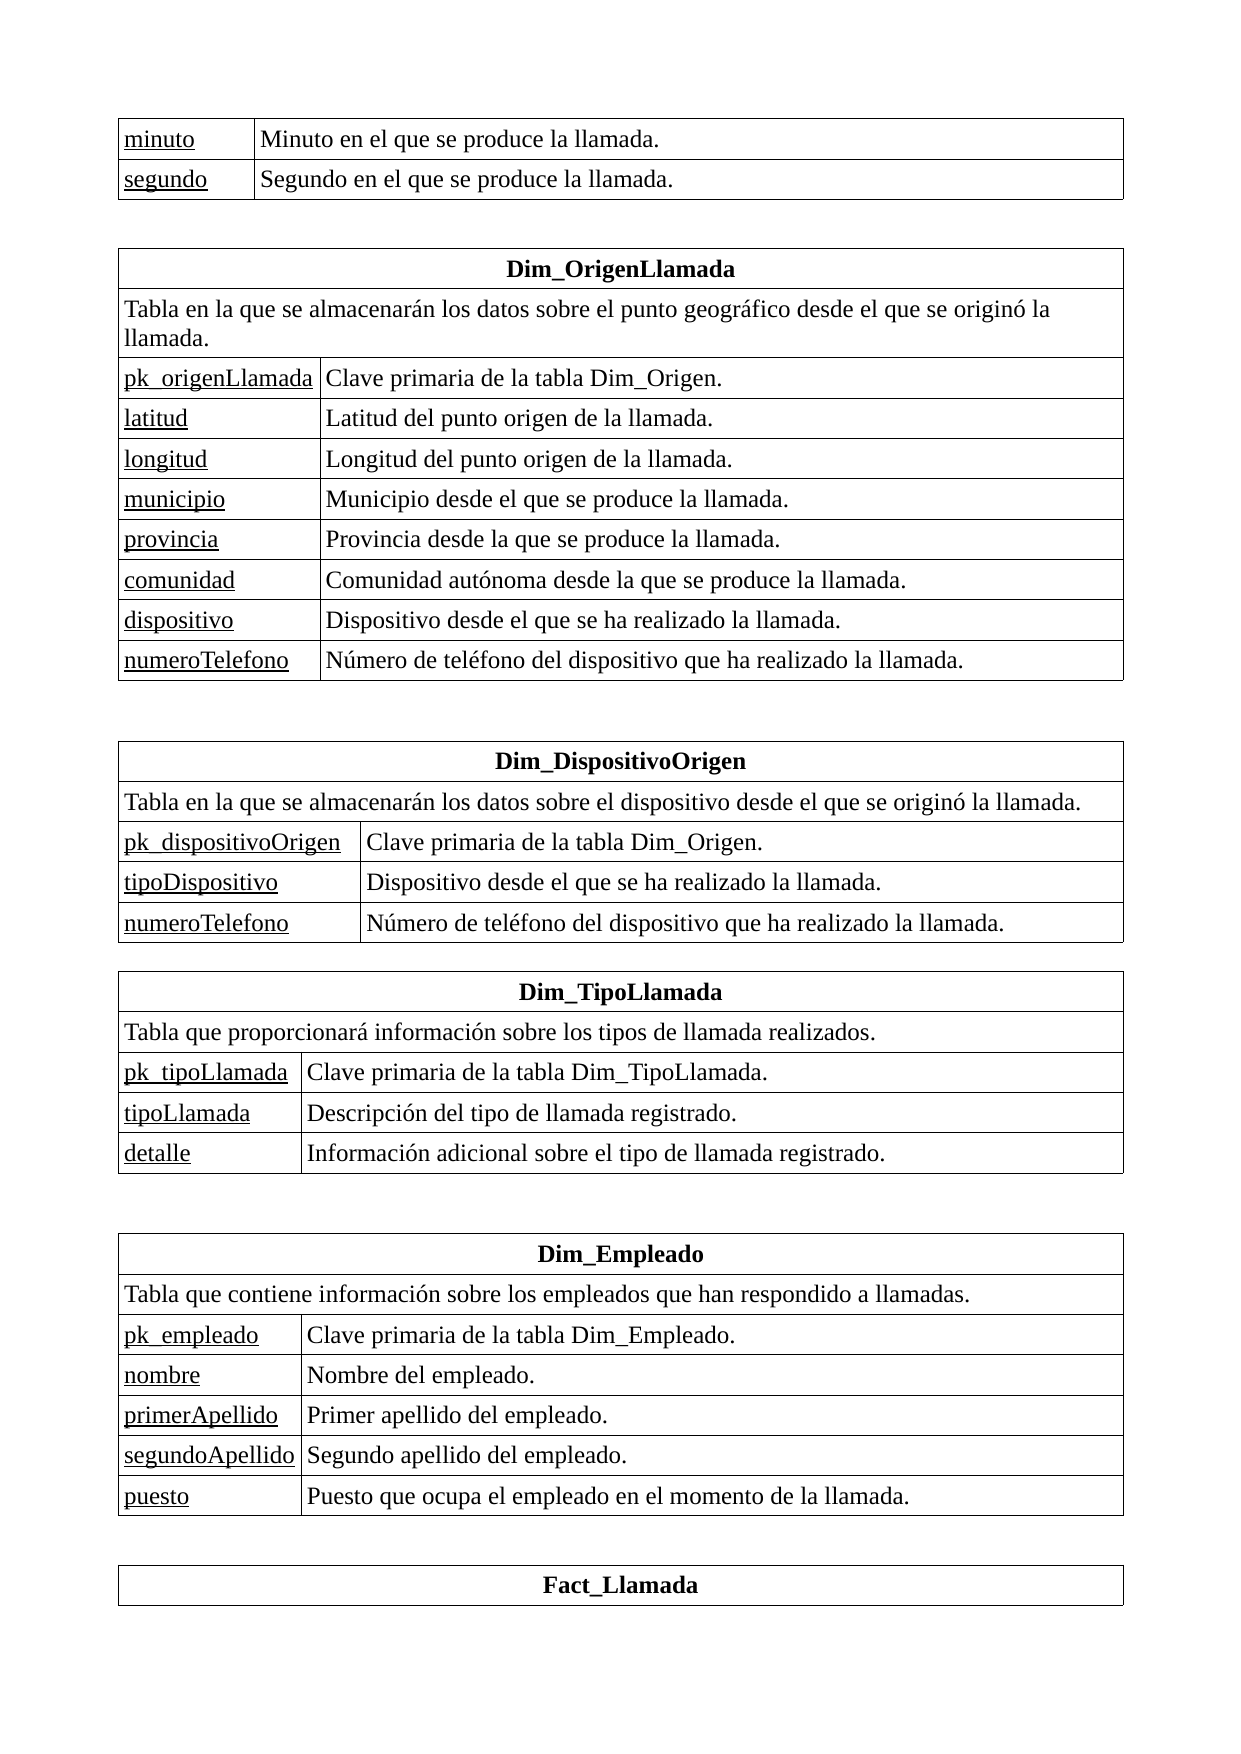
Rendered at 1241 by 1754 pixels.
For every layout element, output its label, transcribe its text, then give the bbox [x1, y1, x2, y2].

table_cell Tabla que contiene información sobre los empleados que han respondido a llamadas. [119, 1275, 1123, 1314]
table_cell Dispositivo desde el que se ha realizado la llamada. [361, 862, 1123, 902]
table_cell Tabla en la que se almacenarán los datos sobre el dispositivo desde el que se originó la llamada. [119, 782, 1123, 821]
table_cell Clave primaria de la tabla Dim_Origen. [321, 358, 1123, 398]
table_cell Tabla que proporcionará información sobre los tipos de llamada realizados. [119, 1012, 1123, 1052]
table_cell Longitud del punto origen de la llamada. [321, 439, 1123, 478]
table_cell Minuto en el que se produce la llamada. [255, 119, 1123, 158]
table_cell numeroTelefono [119, 641, 320, 680]
table_cell primerApellido [119, 1396, 301, 1435]
table_cell Municipio desde el que se produce la llamada. [321, 479, 1123, 518]
table_cell numeroTelefono [119, 903, 360, 942]
table_cell Número de teléfono del dispositivo que ha realizado la llamada. [361, 903, 1123, 942]
table_header Dim_DispositivoOrigen [119, 742, 1123, 781]
table_cell Tabla en la que se almacenarán los datos sobre el punto geográfico desde el que se originó la llamada. [119, 289, 1123, 357]
table_cell pk_empleado [119, 1315, 301, 1354]
table_cell segundo [119, 160, 254, 199]
table_cell pk_dispositivoOrigen [119, 822, 360, 861]
table_cell Primer apellido del empleado. [302, 1396, 1123, 1435]
table_cell longitud [119, 439, 320, 478]
table_cell Segundo apellido del empleado. [302, 1436, 1123, 1475]
table_cell Clave primaria de la tabla Dim_Empleado. [302, 1315, 1123, 1354]
table_cell pk_origenLlamada [119, 358, 320, 398]
table_cell comunidad [119, 560, 320, 599]
table_cell Nombre del empleado. [302, 1355, 1123, 1394]
table_cell segundoApellido [119, 1436, 301, 1475]
table_cell minuto [119, 119, 254, 158]
table_cell Dispositivo desde el que se ha realizado la llamada. [321, 600, 1123, 639]
table_cell Clave primaria de la tabla Dim_Origen. [361, 822, 1123, 861]
table_cell Puesto que ocupa el empleado en el momento de la llamada. [302, 1476, 1123, 1515]
table_cell nombre [119, 1355, 301, 1394]
table_cell Información adicional sobre el tipo de llamada registrado. [302, 1133, 1123, 1172]
table_header Dim_Empleado [119, 1234, 1123, 1273]
table_cell pk_tipoLlamada [119, 1053, 301, 1092]
table_cell Número de teléfono del dispositivo que ha realizado la llamada. [321, 641, 1123, 680]
table_cell Latitud del punto origen de la llamada. [321, 399, 1123, 438]
table_cell puesto [119, 1476, 301, 1515]
table_cell Provincia desde la que se produce la llamada. [321, 520, 1123, 559]
table_header Dim_OrigenLlamada [119, 249, 1123, 288]
table_cell Descripción del tipo de llamada registrado. [302, 1093, 1123, 1132]
table_cell tipoLlamada [119, 1093, 301, 1132]
table_cell tipoDispositivo [119, 862, 360, 902]
table_header Dim_TipoLlamada [119, 972, 1123, 1011]
table_cell municipio [119, 479, 320, 518]
table_cell dispositivo [119, 600, 320, 639]
table_cell Segundo en el que se produce la llamada. [255, 160, 1123, 199]
table_cell provincia [119, 520, 320, 559]
table_cell Comunidad autónoma desde la que se produce la llamada. [321, 560, 1123, 599]
table_cell latitud [119, 399, 320, 438]
table_cell detalle [119, 1133, 301, 1172]
table_cell Clave primaria de la tabla Dim_TipoLlamada. [302, 1053, 1123, 1092]
table_header Fact_Llamada [119, 1566, 1123, 1605]
